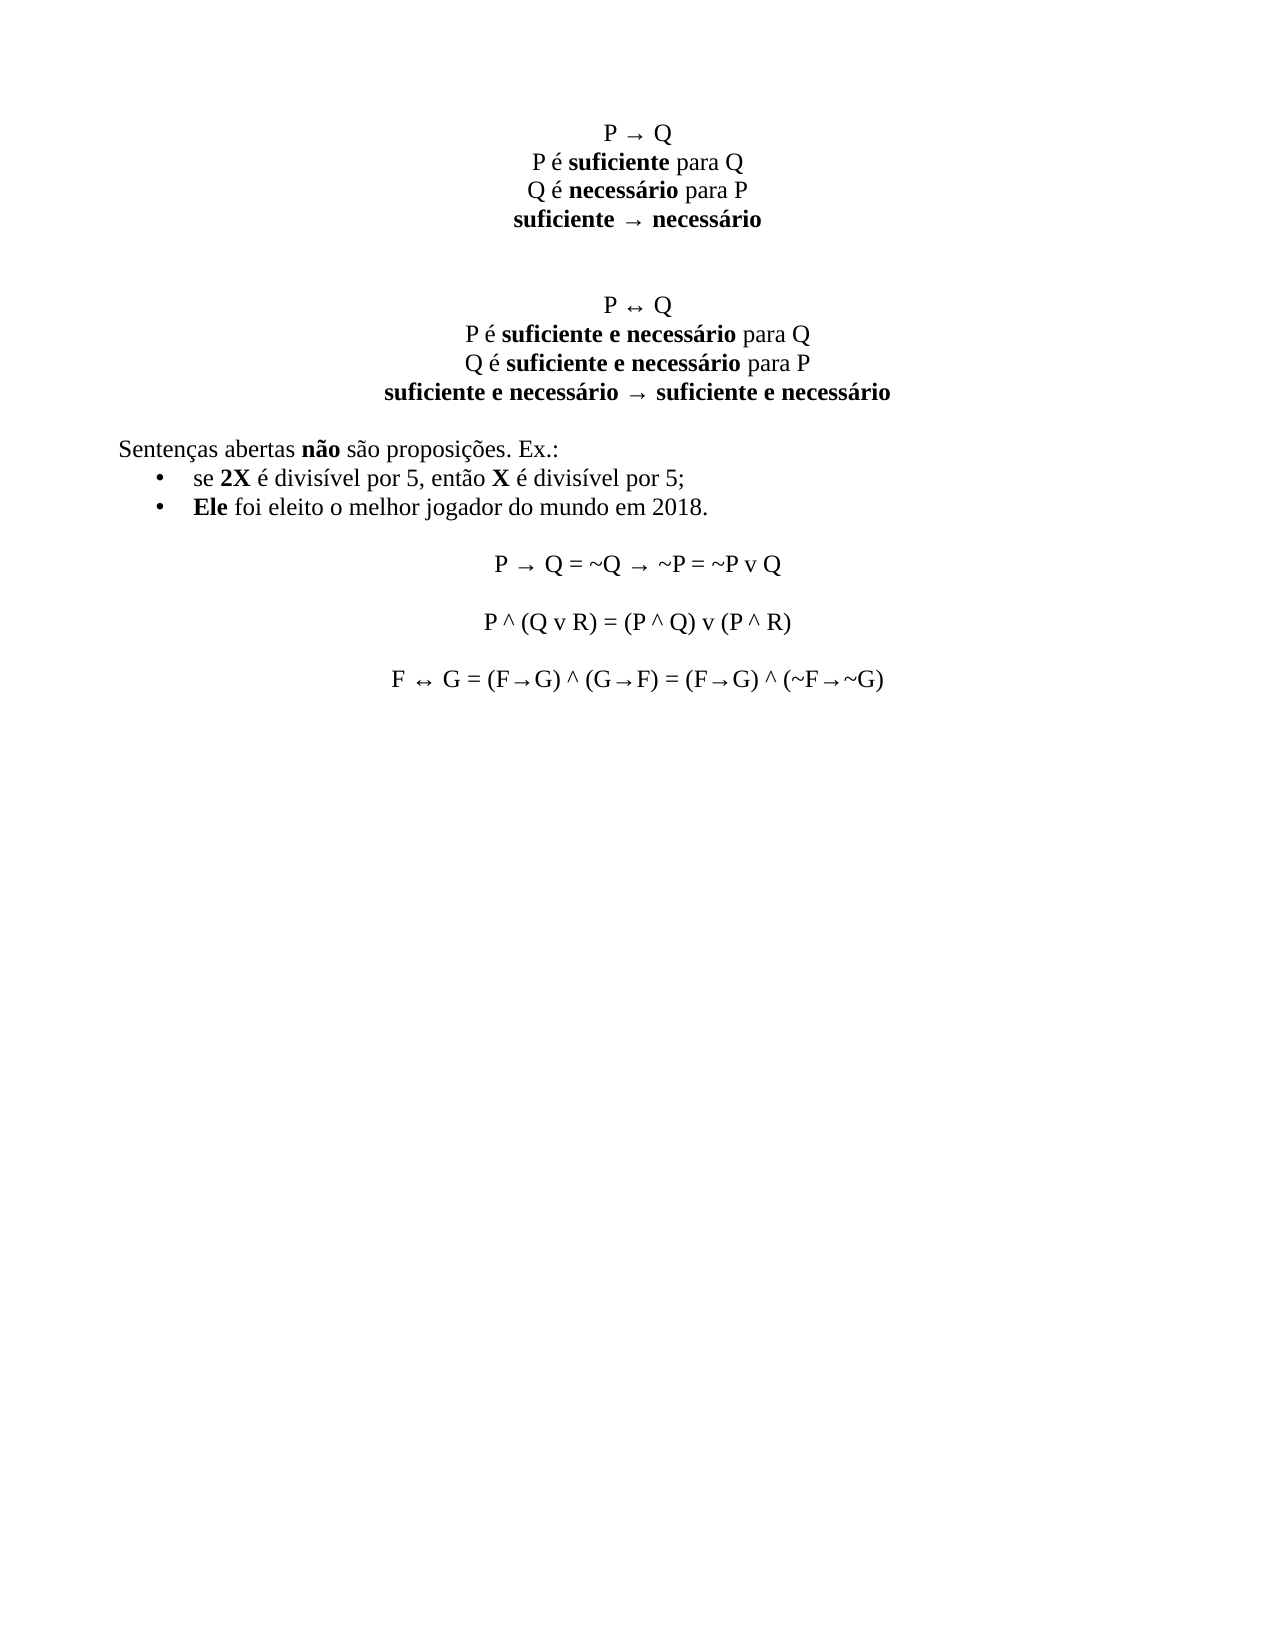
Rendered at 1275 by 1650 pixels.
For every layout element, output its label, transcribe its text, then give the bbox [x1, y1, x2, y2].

text Sentenças abertas não são proposições. Ex.: [118, 434, 1157, 463]
text P é suficiente e necessário para Q [118, 319, 1157, 348]
text suficiente e necessário → suficiente e necessário [118, 377, 1157, 406]
text P → Q = ~Q → ~P = ~P v Q [118, 549, 1157, 578]
text Q é suficiente e necessário para P [118, 348, 1157, 377]
text P ^ (Q v R) = (P ^ Q) v (P ^ R) [118, 607, 1157, 636]
text P ↔ Q [118, 291, 1157, 319]
text suficiente → necessário [118, 204, 1157, 233]
list se 2X é divisível por 5, então X é divisível por 5; [156, 463, 1157, 492]
text F ↔ G = (F→G) ^ (G→F) = (F→G) ^ (~F→~G) [118, 664, 1157, 693]
list Ele foi eleito o melhor jogador do mundo em 2018. [156, 492, 1157, 521]
text Q é necessário para P [118, 176, 1157, 204]
text P é suficiente para Q [118, 147, 1157, 176]
text P → Q [118, 118, 1157, 147]
